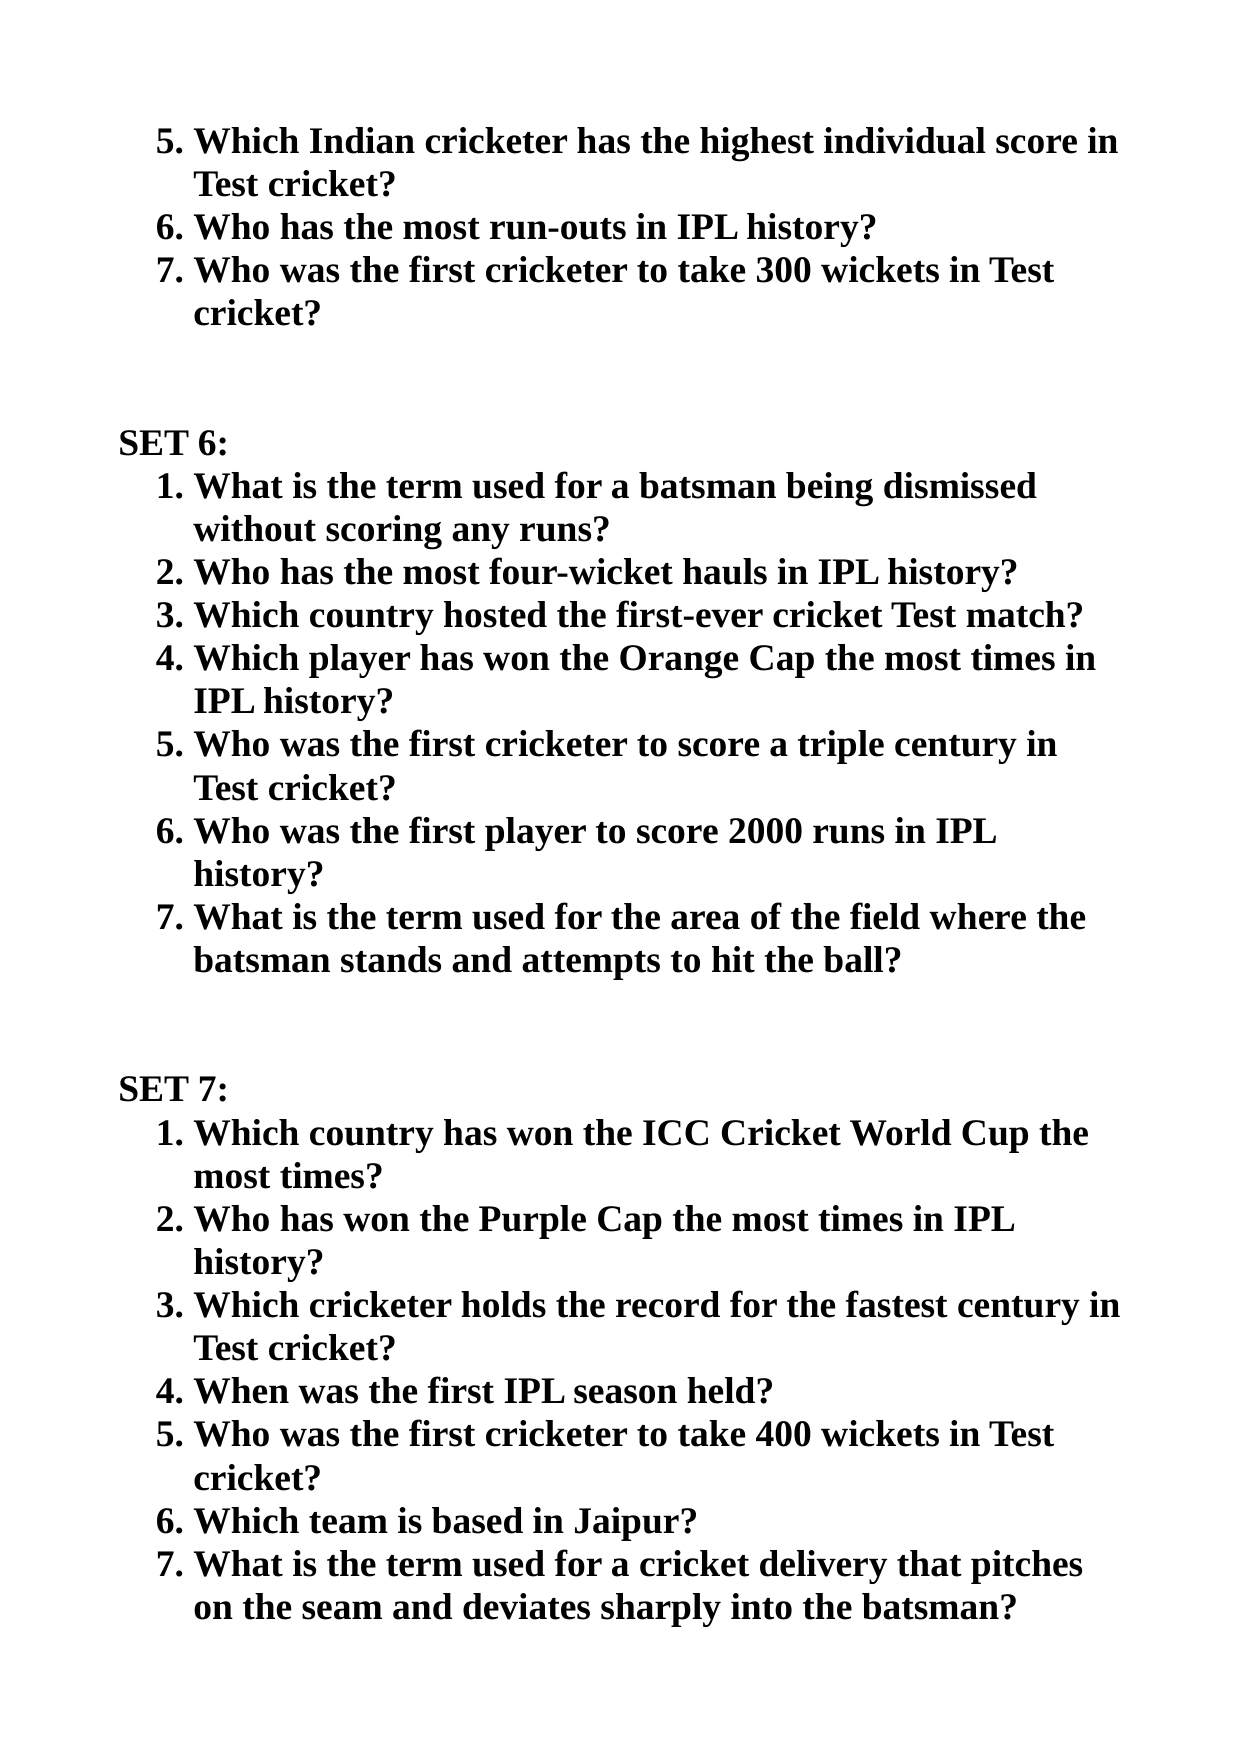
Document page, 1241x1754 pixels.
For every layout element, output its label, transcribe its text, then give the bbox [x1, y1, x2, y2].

list Who was the first cricketer to score a triple century in Test cricket? [156, 722, 1122, 808]
list Which country has won the ICC Cricket World Cup the most times? [156, 1110, 1122, 1196]
list What is the term used for a cricket delivery that pitches on the seam and deviates sharply into the batsman? [156, 1541, 1122, 1627]
list Who has the most run-outs in IPL history? [156, 204, 1122, 247]
list Which team is based in Jaipur? [156, 1498, 1122, 1541]
text SET 7: [118, 1067, 1122, 1110]
list What is the term used for a batsman being dismissed without scoring any runs? [156, 463, 1122, 549]
list Who was the first player to score 2000 runs in IPL history? [156, 808, 1122, 894]
list Which country hosted the first-ever cricket Test match? [156, 592, 1122, 636]
list What is the term used for the area of the field where the batsman stands and attempts to hit the ball? [156, 894, 1122, 981]
list Who has the most four-wicket hauls in IPL history? [156, 549, 1122, 592]
list Which cricketer holds the record for the fastest century in Test cricket? [156, 1282, 1122, 1369]
list Who was the first cricketer to take 400 wickets in Test cricket? [156, 1412, 1122, 1498]
list Who was the first cricketer to take 300 wickets in Test cricket? [156, 247, 1122, 334]
list Which Indian cricketer has the highest individual score in Test cricket? [156, 118, 1122, 204]
text SET 6: [118, 420, 1122, 463]
list Which player has won the Orange Cap the most times in IPL history? [156, 636, 1122, 722]
list When was the first IPL season held? [156, 1369, 1122, 1412]
list Who has won the Purple Cap the most times in IPL history? [156, 1196, 1122, 1282]
